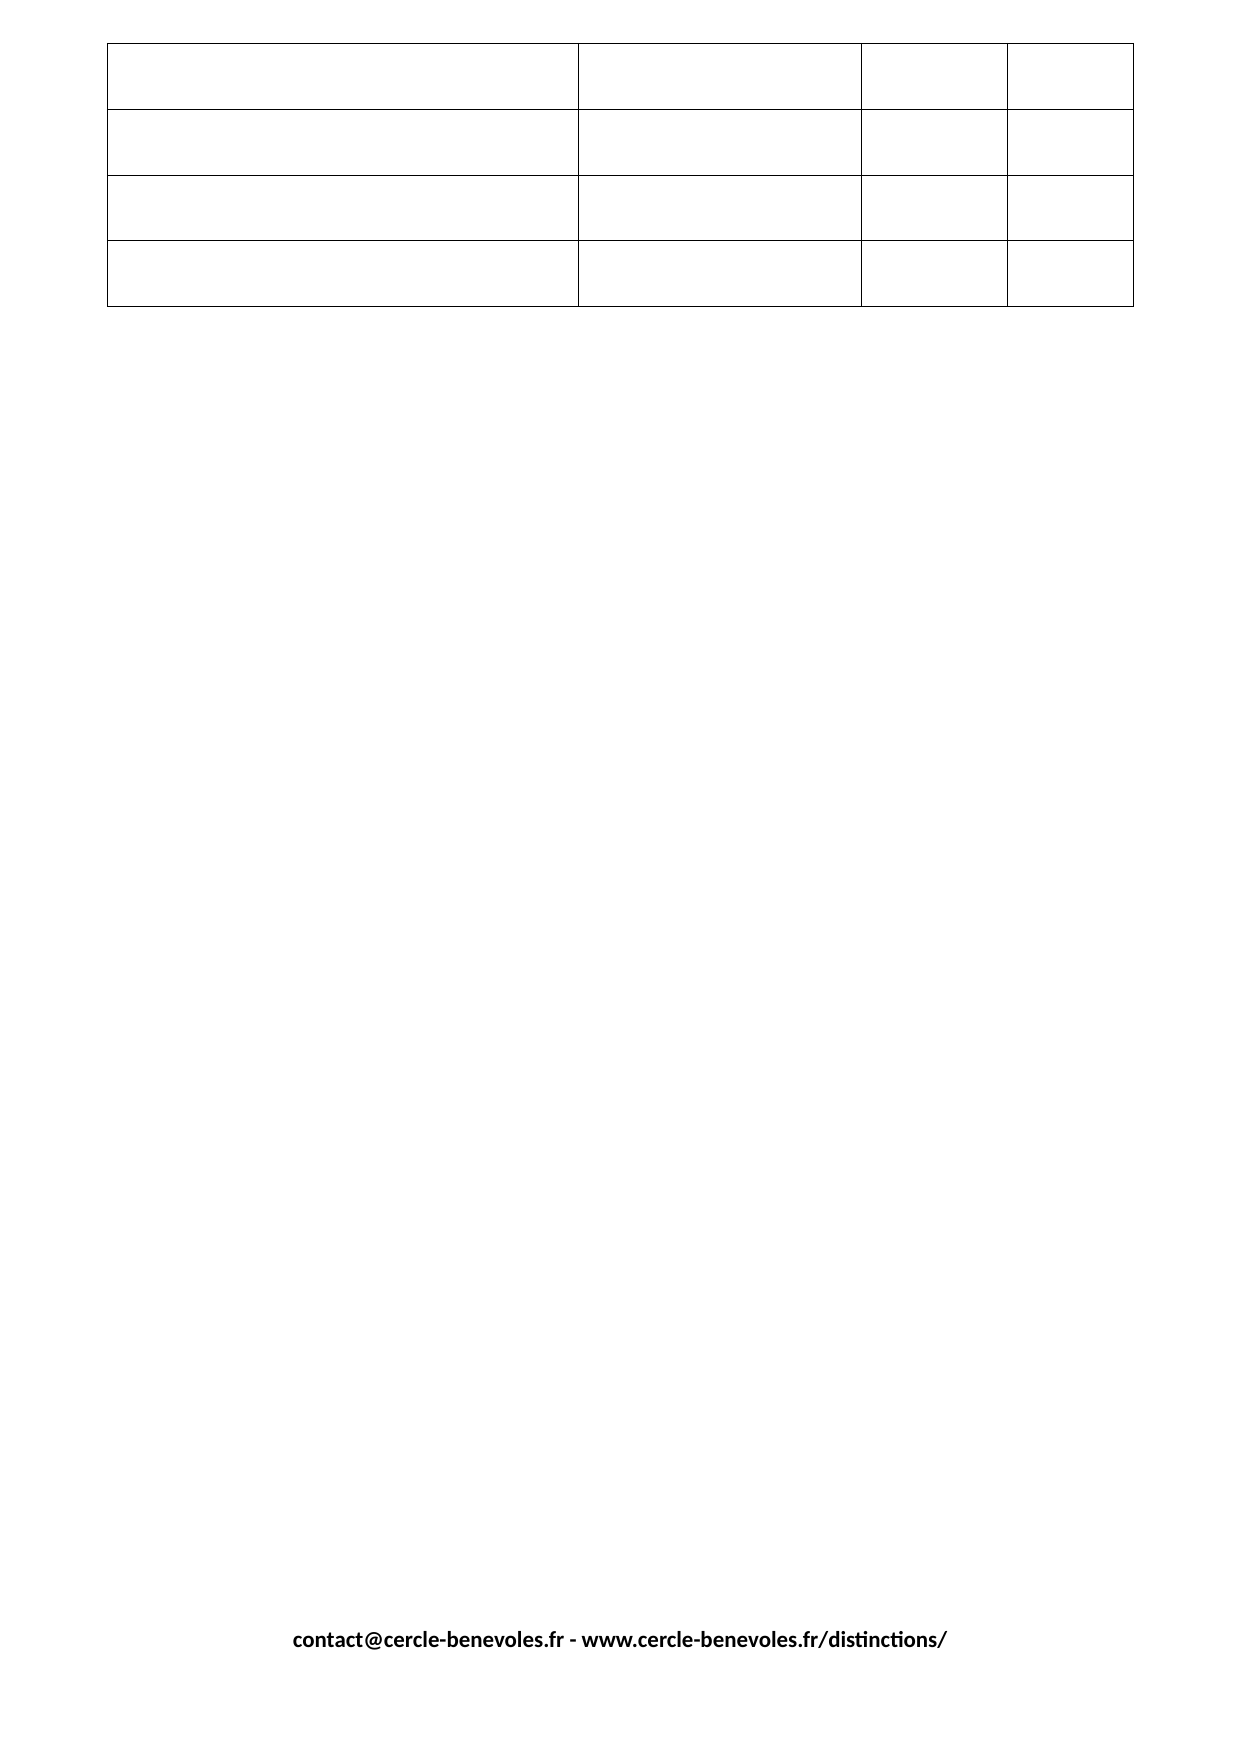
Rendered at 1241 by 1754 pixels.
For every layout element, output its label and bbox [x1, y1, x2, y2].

table_cell [579, 45, 861, 109]
table_cell [108, 241, 578, 306]
table_cell [579, 241, 861, 306]
table_cell [108, 110, 578, 174]
table_cell [579, 110, 861, 174]
table_cell [579, 176, 861, 240]
table_cell [1008, 110, 1133, 174]
table_cell [108, 176, 578, 240]
table_cell [1008, 241, 1133, 306]
table_cell [862, 176, 1007, 240]
table_cell [862, 45, 1007, 109]
table_cell [1008, 45, 1133, 109]
table_cell [862, 110, 1007, 174]
table_cell [862, 241, 1007, 306]
table_cell [108, 45, 578, 109]
table_cell [1008, 176, 1133, 240]
